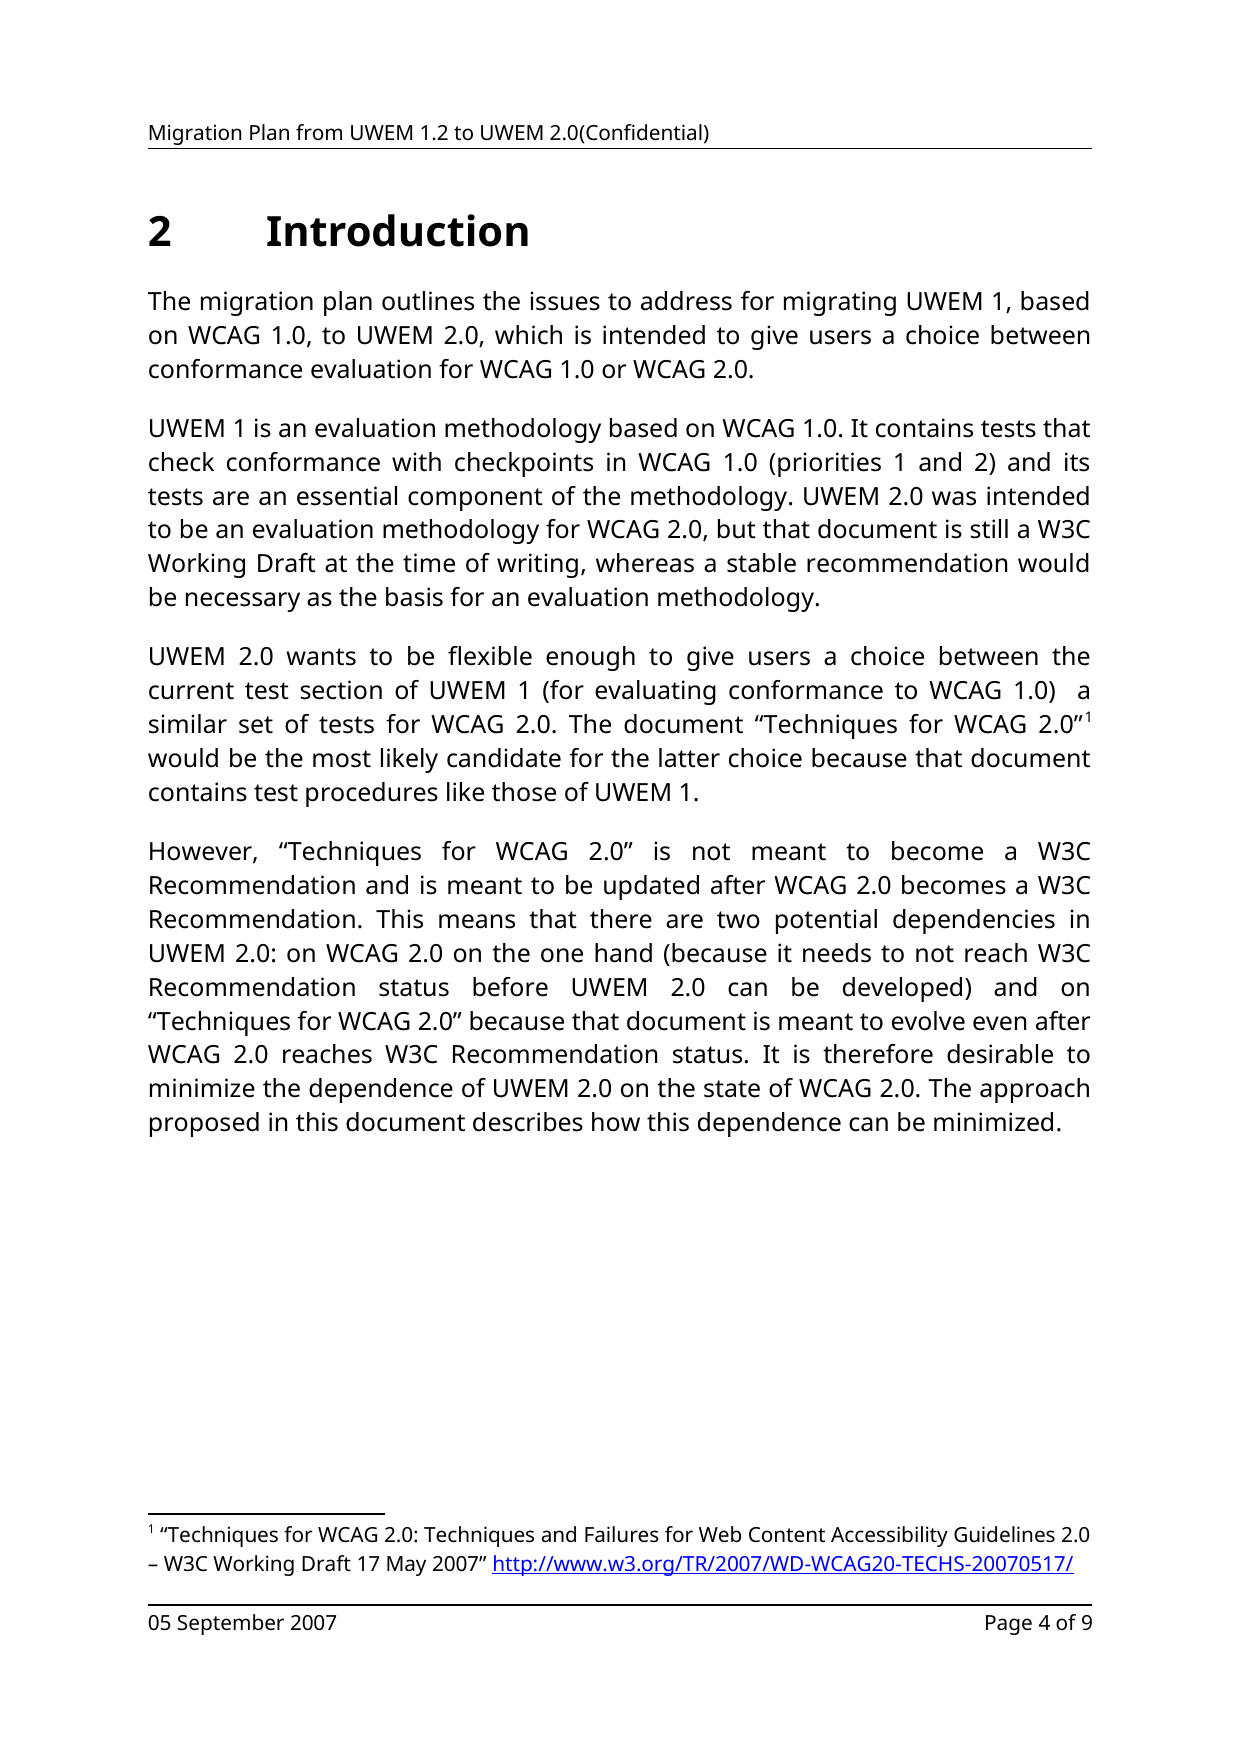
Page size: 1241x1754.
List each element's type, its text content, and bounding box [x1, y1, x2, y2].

subtitle Introduction [148, 202, 1092, 259]
text UWEM 1 is an evaluation methodology based on WCAG 1.0. It contains tests that check conformance with checkpoints in WCAG 1.0 (priorities 1 and 2) and its tests are an essential component of the methodology. UWEM 2.0 was intended to be an evaluation methodology for WCAG 2.0, but that document is still a W3C Working Draft at the time of writing, whereas a stable recommendation would be necessary as the basis for an evaluation methodology. [148, 410, 1092, 614]
text UWEM 2.0 wants to be flexible enough to give users a choice between the current test section of UWEM 1 (for evaluating conformance to WCAG 1.0) a similar set of tests for WCAG 2.0. The document “Techniques for WCAG 2.0” would be the most likely candidate for the latter choice because that document contains test procedures like those of UWEM 1. [148, 639, 1092, 809]
text “Techniques for WCAG 2.0: Techniques and Failures for Web Content Accessibility Guidelines 2.0 – W3C Working Draft 17 May 2007” http://www.w3.org/TR/2007/WD-WCAG20-TECHS-20070517/ [148, 1520, 1092, 1577]
text However, “Techniques for WCAG 2.0” is not meant to become a W3C Recommendation and is meant to be updated after WCAG 2.0 becomes a W3C Recommendation. This means that there are two potential dependencies in UWEM 2.0: on WCAG 2.0 on the one hand (because it needs to not reach W3C Recommendation status before UWEM 2.0 can be developed) and on “Techniques for WCAG 2.0” because that document is meant to evolve even after WCAG 2.0 reaches W3C Recommendation status. It is therefore desirable to minimize the dependence of UWEM 2.0 on the state of WCAG 2.0. The approach proposed in this document describes how this dependence can be minimized. [148, 833, 1092, 1139]
text The migration plan outlines the issues to address for migrating UWEM 1, based on WCAG 1.0, to UWEM 2.0, which is intended to give users a choice between conformance evaluation for WCAG 1.0 or WCAG 2.0. [148, 284, 1092, 386]
